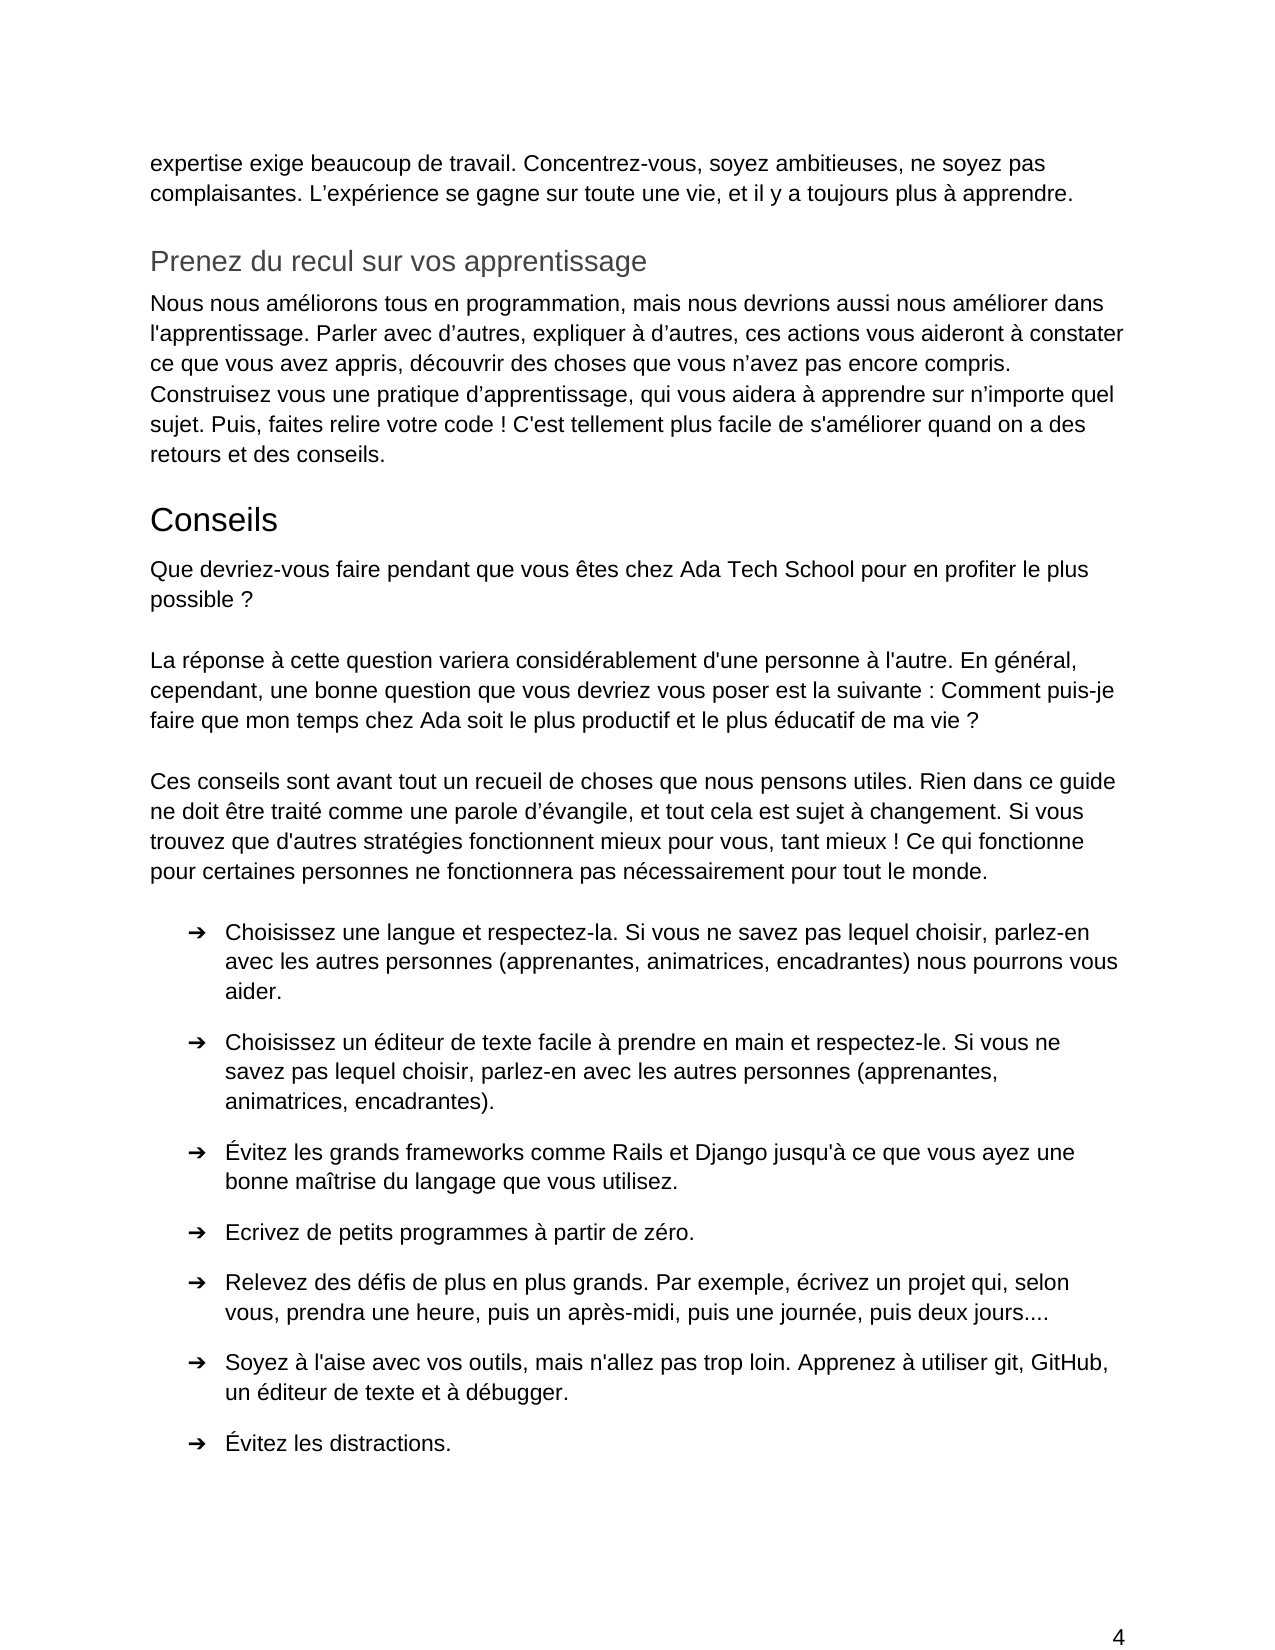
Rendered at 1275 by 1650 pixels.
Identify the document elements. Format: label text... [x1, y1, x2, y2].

list Relevez des défis de plus en plus grands. Par exemple, écrivez un projet qui, selon vous, prendra une heure, puis un après-midi, puis une journée, puis deux jours.... [187, 1269, 1125, 1325]
list Choisissez un éditeur de texte facile à prendre en main et respectez-le. Si vous ne savez pas lequel choisir, parlez-en avec les autres personnes (apprenantes, animatrices, encadrantes). [187, 1028, 1125, 1114]
list Choisissez une langue et respectez-la. Si vous ne savez pas lequel choisir, parlez-en avec les autres personnes (apprenantes, animatrices, encadrantes) nous pourrons vous aider. [187, 919, 1125, 1004]
list Évitez les distractions. [187, 1429, 1125, 1456]
list Ecrivez de petits programmes à partir de zéro. [187, 1219, 1125, 1245]
text Que devriez-vous faire pendant que vous êtes chez Ada Tech School pour en profiter le plus possible ? [150, 556, 1125, 613]
subtitle Prenez du recul sur vos apprentissage [150, 244, 1125, 277]
text expertise exige beaucoup de travail. Concentrez-vous, soyez ambitieuses, ne soyez pas complaisantes. L’expérience se gagne sur toute une vie, et il y a toujours plus à apprendre. [150, 150, 1125, 207]
subtitle Conseils [150, 500, 1125, 539]
list Évitez les grands frameworks comme Rails et Django jusqu'à ce que vous ayez une bonne maîtrise du langage que vous utilisez. [187, 1138, 1125, 1194]
text La réponse à cette question variera considérablement d'une personne à l'autre. En général, cependant, une bonne question que vous devriez vous poser est la suivante : Comment puis-je faire que mon temps chez Ada soit le plus productif et le plus éducatif de ma vie ? [150, 647, 1125, 733]
text Ces conseils sont avant tout un recueil de choses que nous pensons utiles. Rien dans ce guide ne doit être traité comme une parole d’évangile, et tout cela est sujet à changement. Si vous trouvez que d'autres stratégies fonctionnent mieux pour vous, tant mieux ! Ce qui fonctionne pour certaines personnes ne fonctionnera pas nécessairement pour tout le monde. [150, 768, 1125, 884]
text Nous nous améliorons tous en programmation, mais nous devrions aussi nous améliorer dans l'apprentissage. Parler avec d’autres, expliquer à d’autres, ces actions vous aideront à constater ce que vous avez appris, découvrir des choses que vous n’avez pas encore compris. Construisez vous une pratique d’apprentissage, qui vous aidera à apprendre sur n’importe quel sujet. Puis, faites relire votre code ! C'est tellement plus facile de s'améliorer quand on a des retours et des conseils. [150, 290, 1125, 467]
list Soyez à l'aise avec vos outils, mais n'allez pas trop loin. Apprenez à utiliser git, GitHub, un éditeur de texte et à débugger. [187, 1349, 1125, 1405]
